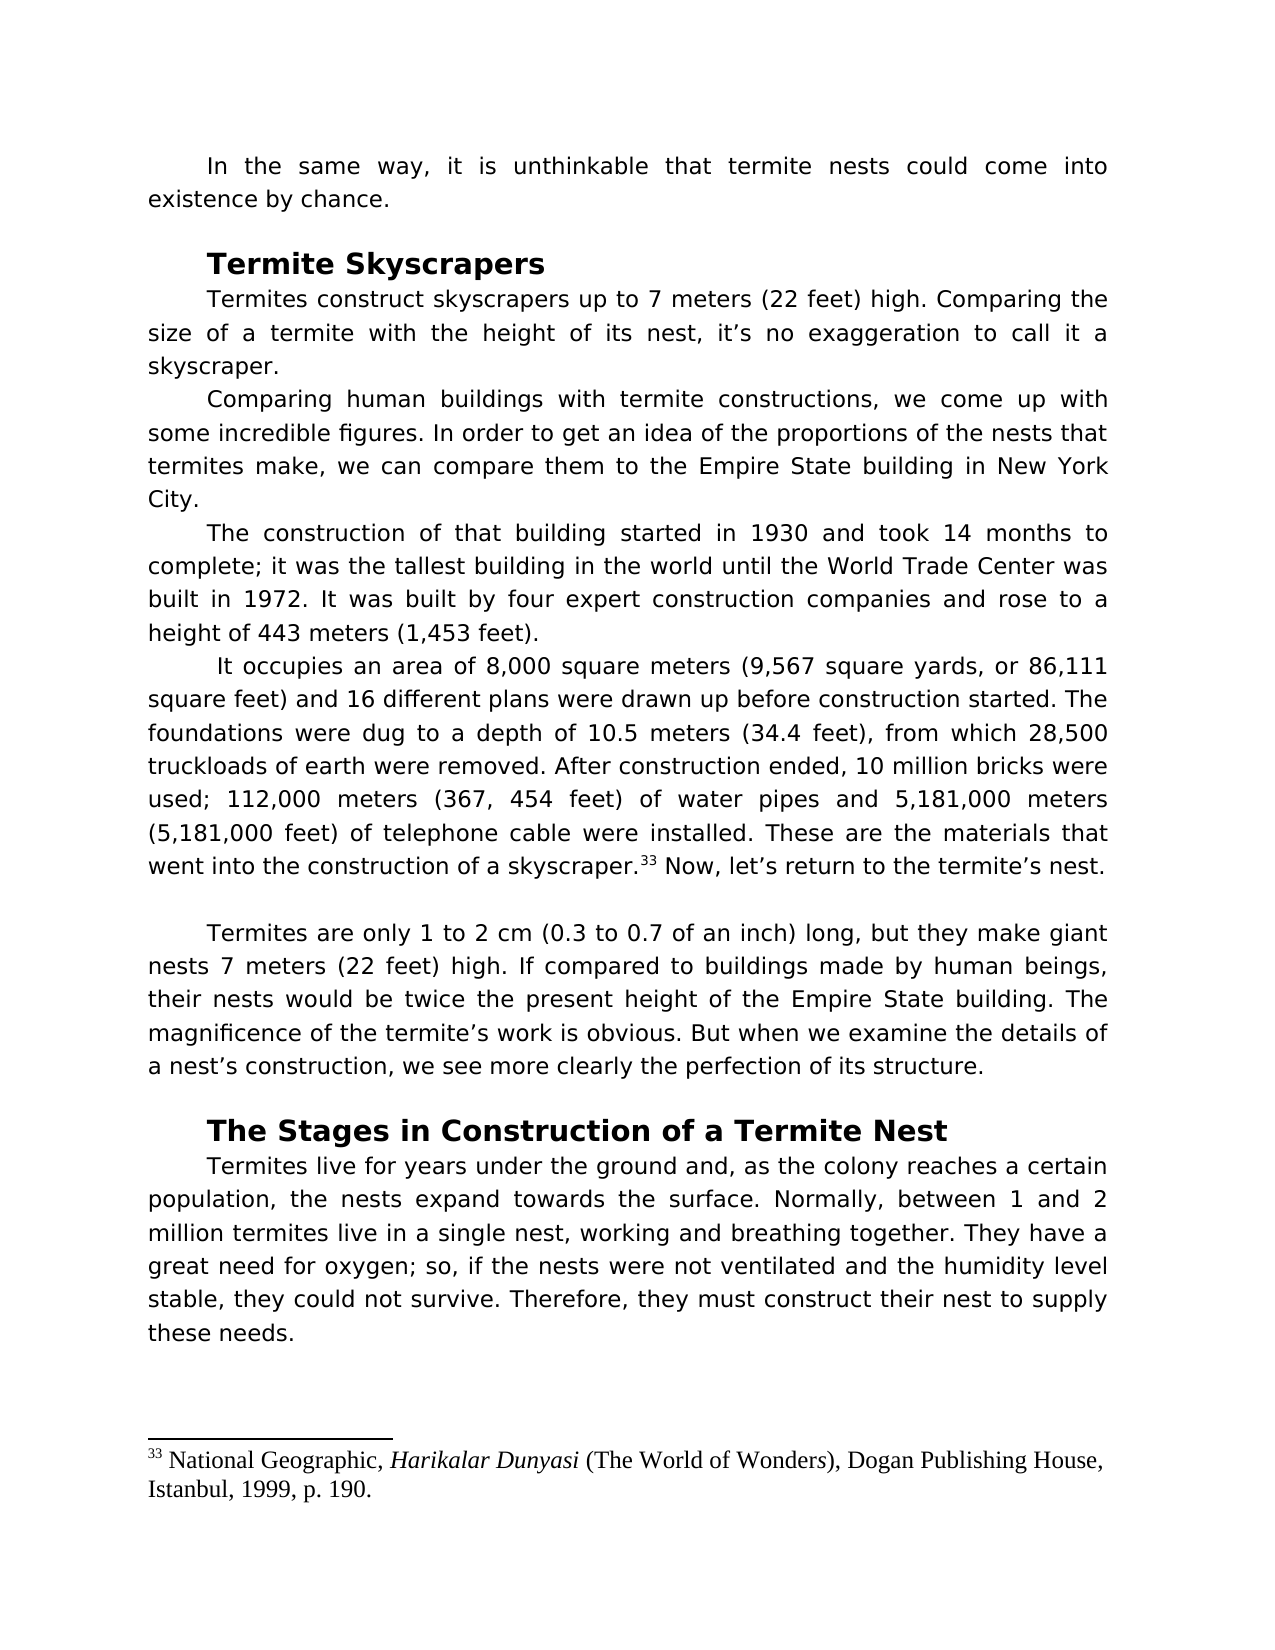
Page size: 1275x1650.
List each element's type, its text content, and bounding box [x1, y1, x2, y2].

text It occupies an area of 8,000 square meters (9,567 square yards, or 86,111 square feet) and 16 different plans were drawn up before construction started. The foundations were dug to a depth of 10.5 meters (34.4 feet), from which 28,500 truckloads of earth were removed. After construction ended, 10 million bricks were used; 112,000 meters (367, 454 feet) of water pipes and 5,181,000 meters (5,181,000 feet) of telephone cable were installed. These are the materials that went into the construction of a skyscraper. Now, let’s return to the termite’s nest. [148, 648, 1110, 881]
text National Geographic, Harikalar Dunyasi (The World of Wonders), Dogan Publishing House, Istanbul, 1999, p. 190. [148, 1445, 1127, 1502]
text Termite Skyscrapers [148, 248, 1110, 281]
text In the same way, it is unthinkable that termite nests could come into existence by chance. [148, 148, 1110, 214]
text The construction of that building started in 1930 and took 14 months to complete; it was the tallest building in the world until the World Trade Center was built in 1972. It was built by four expert construction companies and rose to a height of 443 meters (1,453 feet). [148, 514, 1110, 648]
text Termites construct skyscrapers up to 7 meters (22 feet) high. Comparing the size of a termite with the height of its nest, it’s no exaggeration to call it a skyscraper. [148, 281, 1110, 381]
text Comparing human buildings with termite constructions, we come up with some incredible figures. In order to get an idea of the proportions of the nests that termites make, we can compare them to the Empire State building in New York City. [148, 381, 1110, 514]
text Termites live for years under the ground and, as the colony reaches a certain population, the nests expand towards the surface. Normally, between 1 and 2 million termites live in a single nest, working and breathing together. They have a great need for oxygen; so, if the nests were not ventilated and the humidity level stable, they could not survive. Therefore, they must construct their nest to supply these needs. [148, 1148, 1110, 1348]
text The Stages in Construction of a Termite Nest [148, 1114, 1110, 1148]
text Termites are only 1 to 2 cm (0.3 to 0.7 of an inch) long, but they make giant nests 7 meters (22 feet) high. If compared to buildings made by human beings, their nests would be twice the present height of the Empire State building. The magnificence of the termite’s work is obvious. But when we examine the details of a nest’s construction, we see more clearly the perfection of its structure. [148, 914, 1110, 1081]
